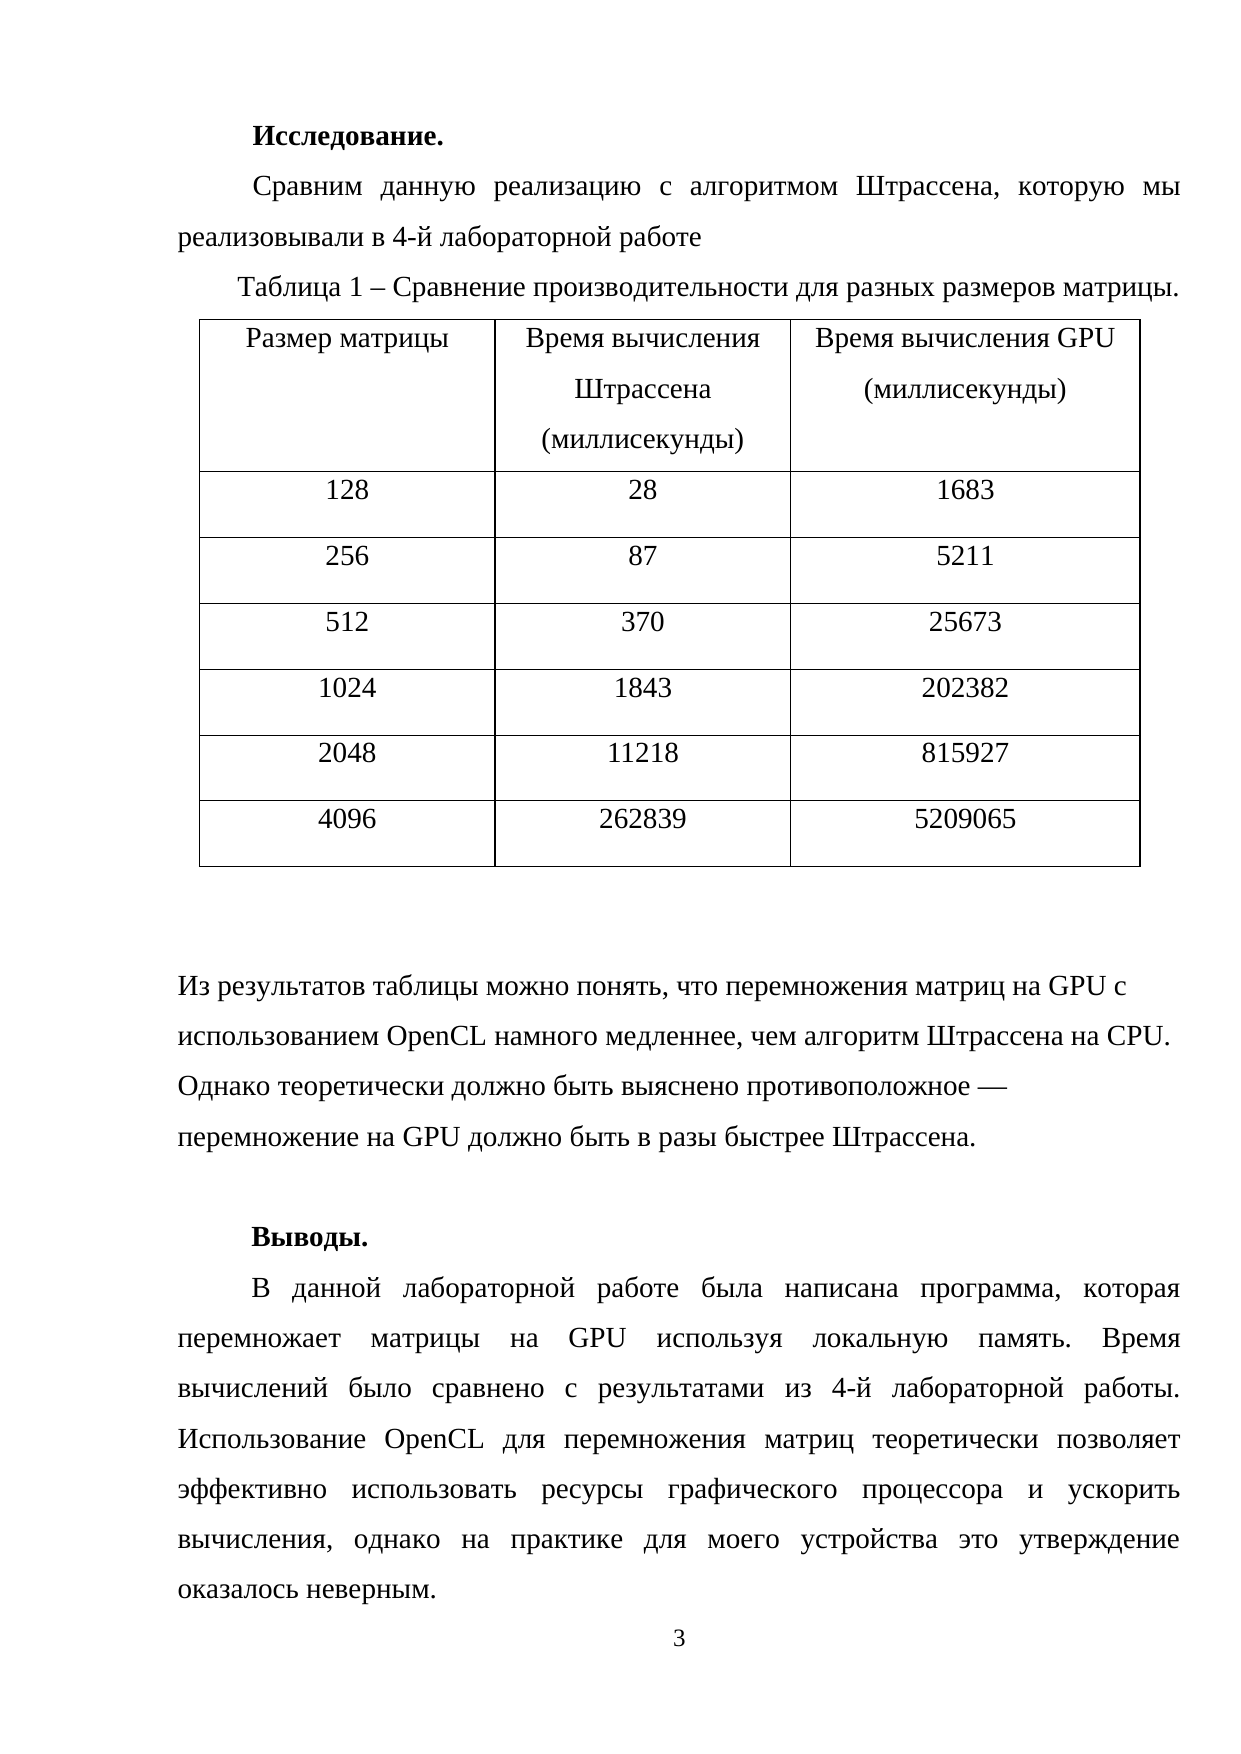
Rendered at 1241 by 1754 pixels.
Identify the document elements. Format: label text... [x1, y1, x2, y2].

table_header Время вычисления GPU (миллисекунды) [791, 320, 1139, 471]
table_cell 5211 [791, 538, 1139, 603]
table_cell 11218 [496, 736, 790, 800]
table_cell 2048 [200, 736, 494, 800]
text Выводы. [177, 1219, 1181, 1253]
table_header Размер матрицы [200, 320, 494, 471]
table_cell 1024 [200, 670, 494, 734]
table_cell 25673 [791, 604, 1139, 669]
text Сравним данную реализацию с алгоритмом Штрассена, которую мы реализовывали в 4-й лабораторной работе [177, 168, 1181, 252]
text Таблица 1 – Сравнение производительности для разных размеров матрицы. [162, 269, 1181, 303]
text Исследование. [177, 118, 1181, 152]
table_cell 28 [496, 472, 790, 537]
table_cell 256 [200, 538, 494, 603]
text Из результатов таблицы можно понять, что перемножения матриц на GPU с использованием OpenCL намного медленнее, чем алгоритм Штрассена на CPU. [177, 968, 1181, 1052]
table_cell 370 [496, 604, 790, 669]
table_cell 202382 [791, 670, 1139, 734]
text Однако теоретически должно быть выяснено противоположное — перемножение на GPU должно быть в разы быстрее Штрассена. [177, 1068, 1181, 1152]
table_cell 1683 [791, 472, 1139, 537]
table_cell 512 [200, 604, 494, 669]
table_cell 87 [496, 538, 790, 603]
table_cell 128 [200, 472, 494, 537]
table_cell 1843 [496, 670, 790, 734]
table_cell 4096 [200, 801, 494, 866]
table_cell 262839 [496, 801, 790, 866]
table_cell 5209065 [791, 801, 1139, 866]
table_cell 815927 [791, 736, 1139, 800]
table_header Время вычисления Штрассена (миллисекунды) [496, 320, 790, 471]
text В данной лабораторной работе была написана программа, которая перемножает матрицы на GPU используя локальную память. Время вычислений было сравнено с результатами из 4-й лабораторной работы. Использование OpenCL для перемножения матриц теоретически позволяет эффективно использовать ресурсы графического процессора и ускорить вычисления, однако на практике для моего устройства это утверждение оказалось неверным. [177, 1270, 1181, 1605]
